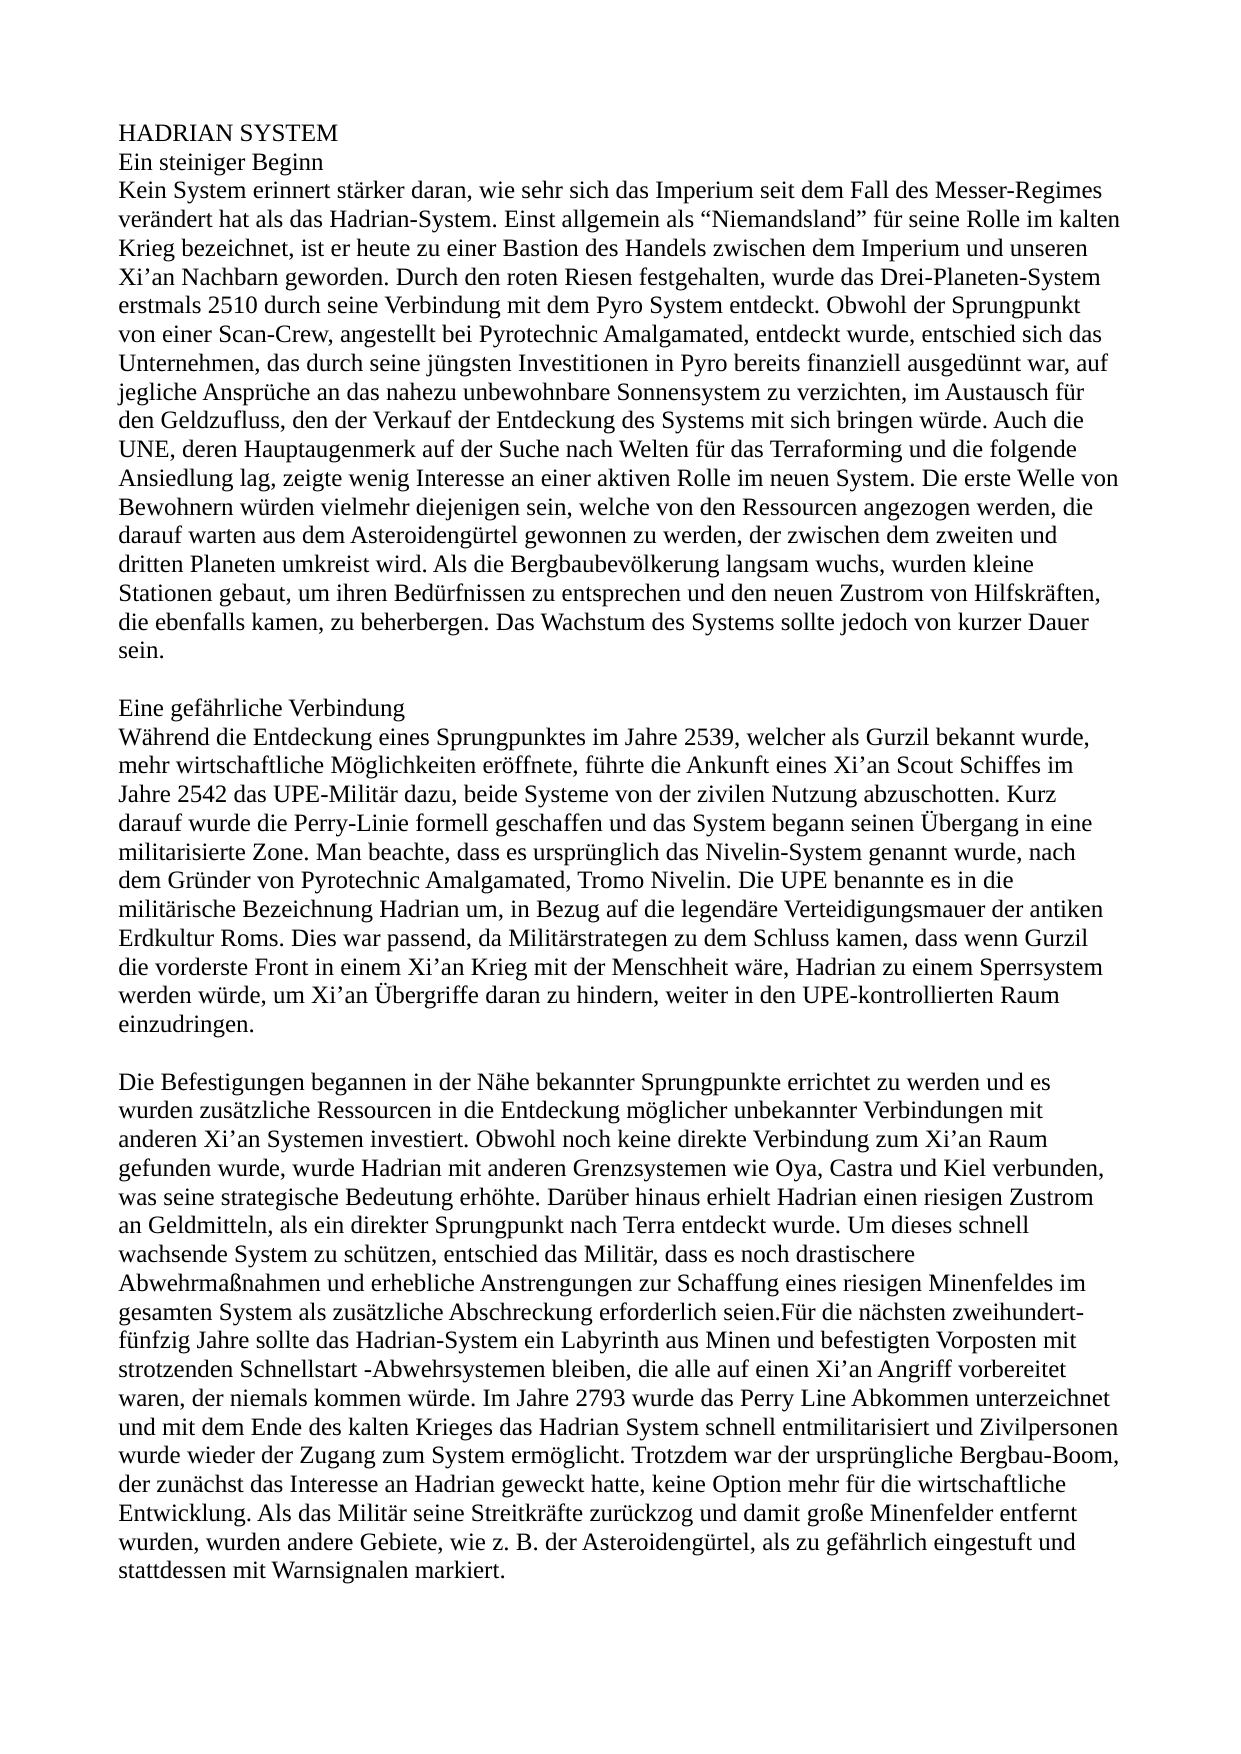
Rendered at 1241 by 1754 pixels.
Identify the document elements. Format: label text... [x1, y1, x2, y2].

text Während die Entdeckung eines Sprungpunktes im Jahre 2539, welcher als Gurzil bekannt wurde, mehr wirtschaftliche Möglichkeiten eröffnete, führte die Ankunft eines Xi’an Scout Schiffes im Jahre 2542 das UPE-Militär dazu, beide Systeme von der zivilen Nutzung abzuschotten. Kurz darauf wurde die Perry-Linie formell geschaffen und das System begann seinen Übergang in eine militarisierte Zone. Man beachte, dass es ursprünglich das Nivelin-System genannt wurde, nach dem Gründer von Pyrotechnic Amalgamated, Tromo Nivelin. Die UPE benannte es in die militärische Bezeichnung Hadrian um, in Bezug auf die legendäre Verteidigungsmauer der antiken Erdkultur Roms. Dies war passend, da Militärstrategen zu dem Schluss kamen, dass wenn Gurzil die vorderste Front in einem Xi’an Krieg mit der Menschheit wäre, Hadrian zu einem Sperrsystem werden würde, um Xi’an Übergriffe daran zu hindern, weiter in den UPE-kontrollierten Raum einzudringen. [118, 722, 1122, 1038]
text Ein steiniger Beginn [118, 147, 1122, 176]
text HADRIAN SYSTEM [118, 118, 1122, 147]
text Kein System erinnert stärker daran, wie sehr sich das Imperium seit dem Fall des Messer-Regimes verändert hat als das Hadrian-System. Einst allgemein als “Niemandsland” für seine Rolle im kalten Krieg bezeichnet, ist er heute zu einer Bastion des Handels zwischen dem Imperium und unseren Xi’an Nachbarn geworden. Durch den roten Riesen festgehalten, wurde das Drei-Planeten-System erstmals 2510 durch seine Verbindung mit dem Pyro System entdeckt. Obwohl der Sprungpunkt von einer Scan-Crew, angestellt bei Pyrotechnic Amalgamated, entdeckt wurde, entschied sich das Unternehmen, das durch seine jüngsten Investitionen in Pyro bereits finanziell ausgedünnt war, auf jegliche Ansprüche an das nahezu unbewohnbare Sonnensystem zu verzichten, im Austausch für den Geldzufluss, den der Verkauf der Entdeckung des Systems mit sich bringen würde. Auch die UNE, deren Hauptaugenmerk auf der Suche nach Welten für das Terraforming und die folgende Ansiedlung lag, zeigte wenig Interesse an einer aktiven Rolle im neuen System. Die erste Welle von Bewohnern würden vielmehr diejenigen sein, welche von den Ressourcen angezogen werden, die darauf warten aus dem Asteroidengürtel gewonnen zu werden, der zwischen dem zweiten und dritten Planeten umkreist wird. Als die Bergbaubevölkerung langsam wuchs, wurden kleine Stationen gebaut, um ihren Bedürfnissen zu entsprechen und den neuen Zustrom von Hilfskräften, die ebenfalls kamen, zu beherbergen. Das Wachstum des Systems sollte jedoch von kurzer Dauer sein. [118, 176, 1122, 664]
text Eine gefährliche Verbindung [118, 693, 1122, 722]
text Die Befestigungen begannen in der Nähe bekannter Sprungpunkte errichtet zu werden und es wurden zusätzliche Ressourcen in die Entdeckung möglicher unbekannter Verbindungen mit anderen Xi’an Systemen investiert. Obwohl noch keine direkte Verbindung zum Xi’an Raum gefunden wurde, wurde Hadrian mit anderen Grenzsystemen wie Oya, Castra und Kiel verbunden, was seine strategische Bedeutung erhöhte. Darüber hinaus erhielt Hadrian einen riesigen Zustrom an Geldmitteln, als ein direkter Sprungpunkt nach Terra entdeckt wurde. Um dieses schnell wachsende System zu schützen, entschied das Militär, dass es noch drastischere Abwehrmaßnahmen und erhebliche Anstrengungen zur Schaffung eines riesigen Minenfeldes im gesamten System als zusätzliche Abschreckung erforderlich seien.Für die nächsten zweihundert-fünfzig Jahre sollte das Hadrian-System ein Labyrinth aus Minen und befestigten Vorposten mit strotzenden Schnellstart -Abwehrsystemen bleiben, die alle auf einen Xi’an Angriff vorbereitet waren, der niemals kommen würde. Im Jahre 2793 wurde das Perry Line Abkommen unterzeichnet und mit dem Ende des kalten Krieges das Hadrian System schnell entmilitarisiert und Zivilpersonen wurde wieder der Zugang zum System ermöglicht. Trotzdem war der ursprüngliche Bergbau-Boom, der zunächst das Interesse an Hadrian geweckt hatte, keine Option mehr für die wirtschaftliche Entwicklung. Als das Militär seine Streitkräfte zurückzog und damit große Minenfelder entfernt wurden, wurden andere Gebiete, wie z. B. der Asteroidengürtel, als zu gefährlich eingestuft und stattdessen mit Warnsignalen markiert. [118, 1067, 1122, 1584]
